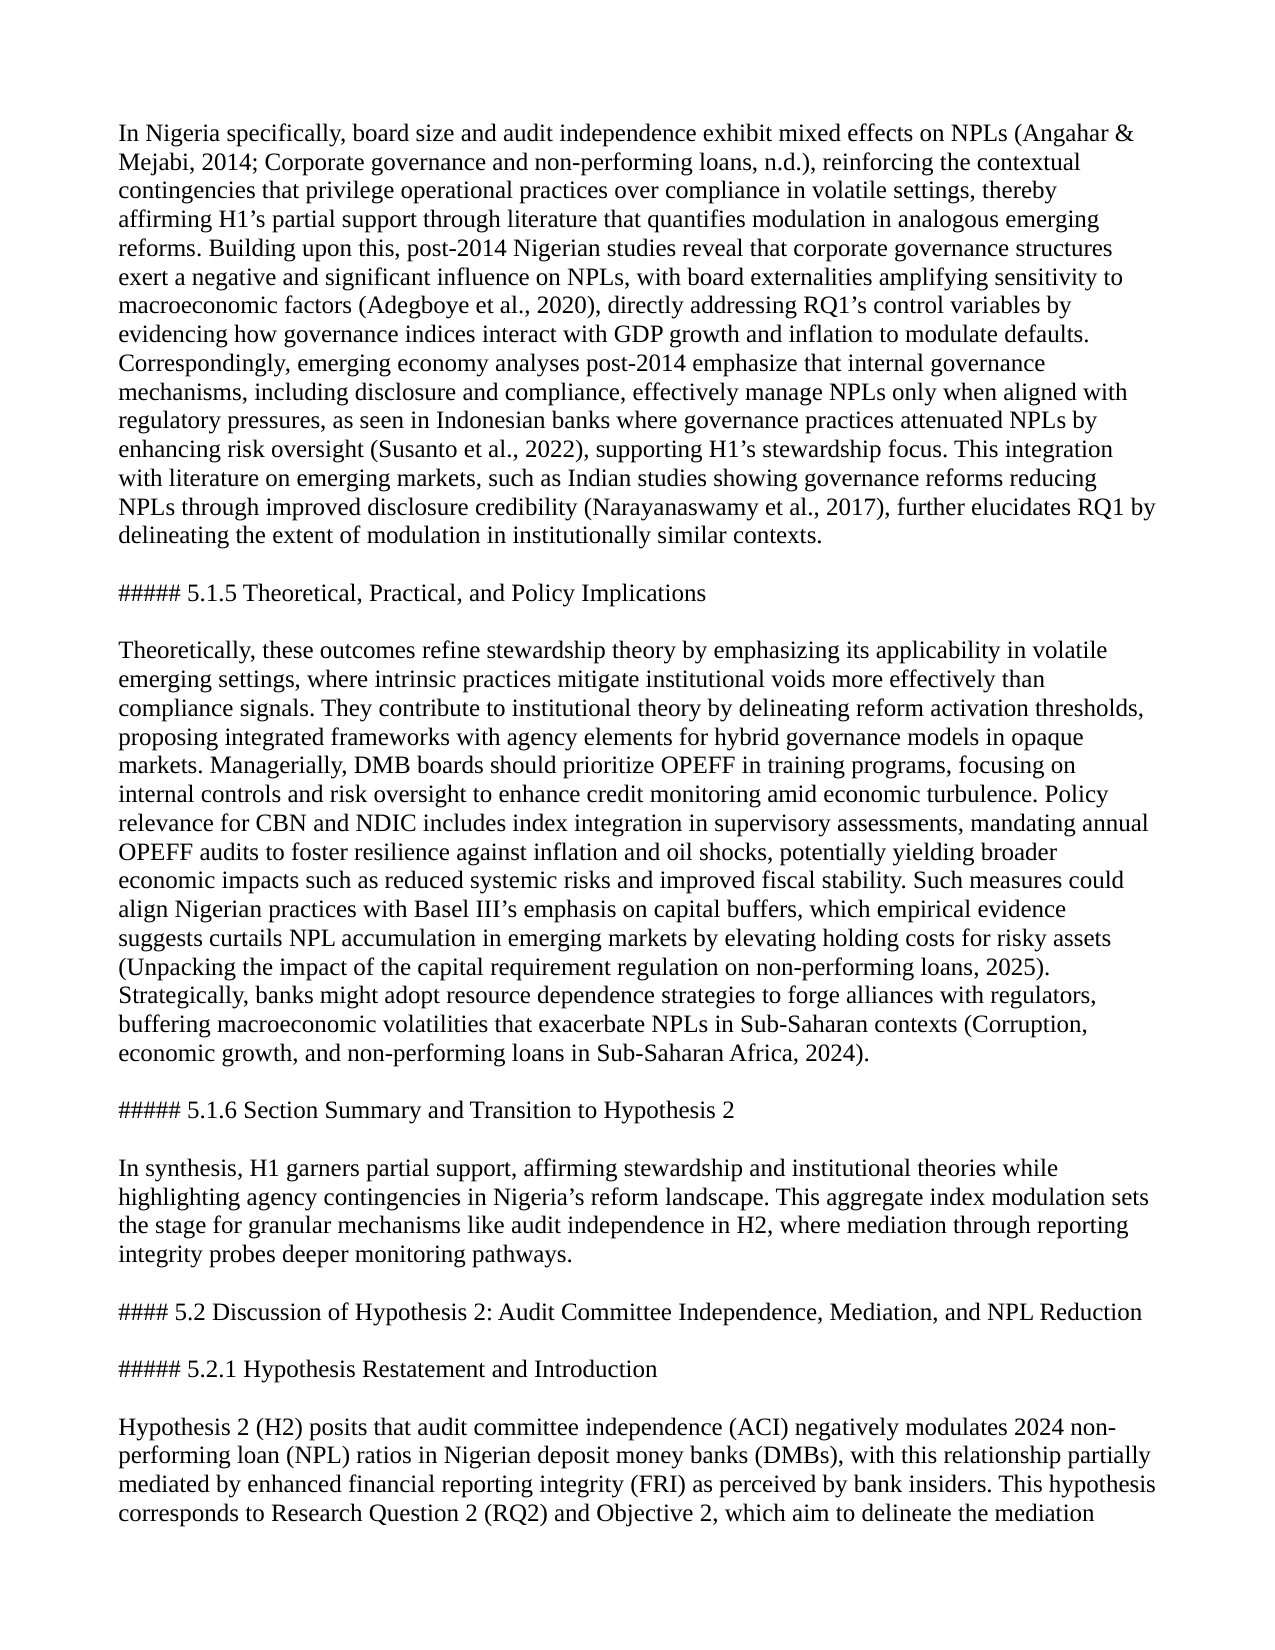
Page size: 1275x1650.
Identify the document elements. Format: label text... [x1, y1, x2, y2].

text In Nigeria specifically, board size and audit independence exhibit mixed effects on NPLs (Angahar & Mejabi, 2014; Corporate governance and non-performing loans, n.d.), reinforcing the contextual contingencies that privilege operational practices over compliance in volatile settings, thereby affirming H1’s partial support through literature that quantifies modulation in analogous emerging reforms. Building upon this, post-2014 Nigerian studies reveal that corporate governance structures exert a negative and significant influence on NPLs, with board externalities amplifying sensitivity to macroeconomic factors (Adegboye et al., 2020), directly addressing RQ1’s control variables by evidencing how governance indices interact with GDP growth and inflation to modulate defaults. Correspondingly, emerging economy analyses post-2014 emphasize that internal governance mechanisms, including disclosure and compliance, effectively manage NPLs only when aligned with regulatory pressures, as seen in Indonesian banks where governance practices attenuated NPLs by enhancing risk oversight (Susanto et al., 2022), supporting H1’s stewardship focus. This integration with literature on emerging markets, such as Indian studies showing governance reforms reducing NPLs through improved disclosure credibility (Narayanaswamy et al., 2017), further elucidates RQ1 by delineating the extent of modulation in institutionally similar contexts. [118, 118, 1157, 549]
text In synthesis, H1 garners partial support, affirming stewardship and institutional theories while highlighting agency contingencies in Nigeria’s reform landscape. This aggregate index modulation sets the stage for granular mechanisms like audit independence in H2, where mediation through reporting integrity probes deeper monitoring pathways. [118, 1153, 1157, 1268]
text ##### 5.1.6 Section Summary and Transition to Hypothesis 2 [118, 1096, 1157, 1124]
text #### 5.2 Discussion of Hypothesis 2: Audit Committee Independence, Mediation, and NPL Reduction [118, 1297, 1157, 1326]
text ##### 5.1.5 Theoretical, Practical, and Policy Implications [118, 578, 1157, 607]
text Theoretically, these outcomes refine stewardship theory by emphasizing its applicability in volatile emerging settings, where intrinsic practices mitigate institutional voids more effectively than compliance signals. They contribute to institutional theory by delineating reform activation thresholds, proposing integrated frameworks with agency elements for hybrid governance models in opaque markets. Managerially, DMB boards should prioritize OPEFF in training programs, focusing on internal controls and risk oversight to enhance credit monitoring amid economic turbulence. Policy relevance for CBN and NDIC includes index integration in supervisory assessments, mandating annual OPEFF audits to foster resilience against inflation and oil shocks, potentially yielding broader economic impacts such as reduced systemic risks and improved fiscal stability. Such measures could align Nigerian practices with Basel III’s emphasis on capital buffers, which empirical evidence suggests curtails NPL accumulation in emerging markets by elevating holding costs for risky assets (Unpacking the impact of the capital requirement regulation on non-performing loans, 2025). Strategically, banks might adopt resource dependence strategies to forge alliances with regulators, buffering macroeconomic volatilities that exacerbate NPLs in Sub-Saharan contexts (Corruption, economic growth, and non-performing loans in Sub-Saharan Africa, 2024). [118, 636, 1157, 1067]
text ##### 5.2.1 Hypothesis Restatement and Introduction [118, 1354, 1157, 1383]
text Hypothesis 2 (H2) posits that audit committee independence (ACI) negatively modulates 2024 non-performing loan (NPL) ratios in Nigerian deposit money banks (DMBs), with this relationship partially mediated by enhanced financial reporting integrity (FRI) as perceived by bank insiders. This hypothesis corresponds to Research Question 2 (RQ2) and Objective 2, which aim to delineate the mediation [118, 1412, 1157, 1527]
